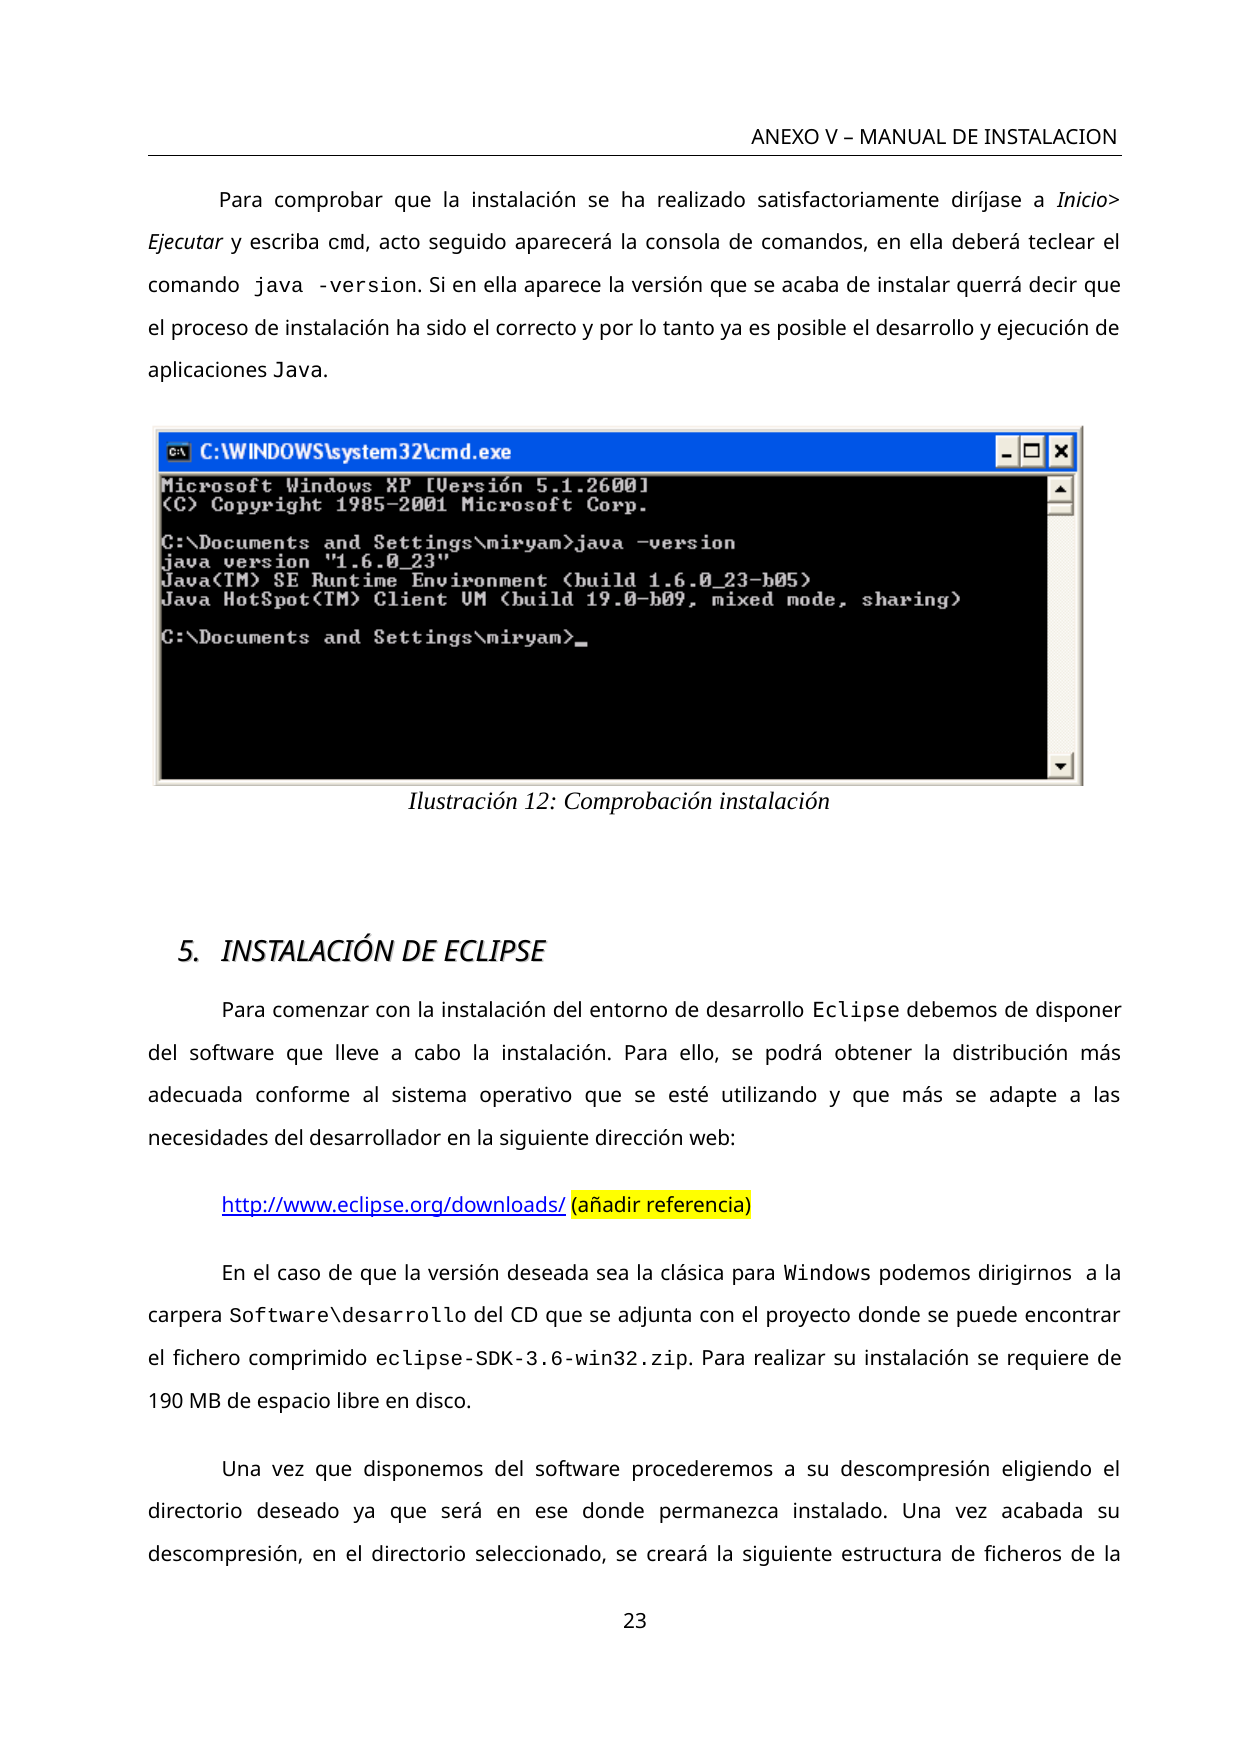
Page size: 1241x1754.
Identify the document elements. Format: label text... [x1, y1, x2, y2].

subtitle INSTALACIÓN DE ECLIPSE [177, 930, 1122, 970]
text Ilustración 12: Comprobación instalación [148, 786, 1092, 814]
text Una vez que disponemos del software procederemos a su descompresión eligiendo el directorio deseado ya que será en ese donde permanezca instalado. Una vez acabada su descompresión, en el directorio seleccionado, se creará la siguiente estructura de ficheros de la [148, 1454, 1122, 1567]
text Para comprobar que la instalación se ha realizado satisfactoriamente diríjase a Inicio> Ejecutar y escriba cmd, acto seguido aparecerá la consola de comandos, en ella deberá teclear el comando java -version. Si en ella aparece la versión que se acaba de instalar querrá decir que el proceso de instalación ha sido el correcto y por lo tanto ya es posible el desarrollo y ejecución de aplicaciones Java. [148, 185, 1122, 384]
text http://www.eclipse.org/downloads/ (añadir referencia) [148, 1190, 1122, 1219]
text Para comenzar con la instalación del entorno de desarrollo Eclipse debemos de disponer del software que lleve a cabo la instalación. Para ello, se podrá obtener la distribución más adecuada conforme al sistema operativo que se esté utilizando y que más se adapte a las necesidades del desarrollador en la siguiente dirección web: [148, 995, 1122, 1151]
text En el caso de que la versión deseada sea la clásica para Windows podemos dirigirnos a la carpera Software\desarrollo del CD que se adjunta con el proyecto donde se puede encontrar el fichero comprimido eclipse-SDK-3.6-win32.zip. Para realizar su instalación se requiere de 190 MB de espacio libre en disco. [148, 1258, 1122, 1414]
